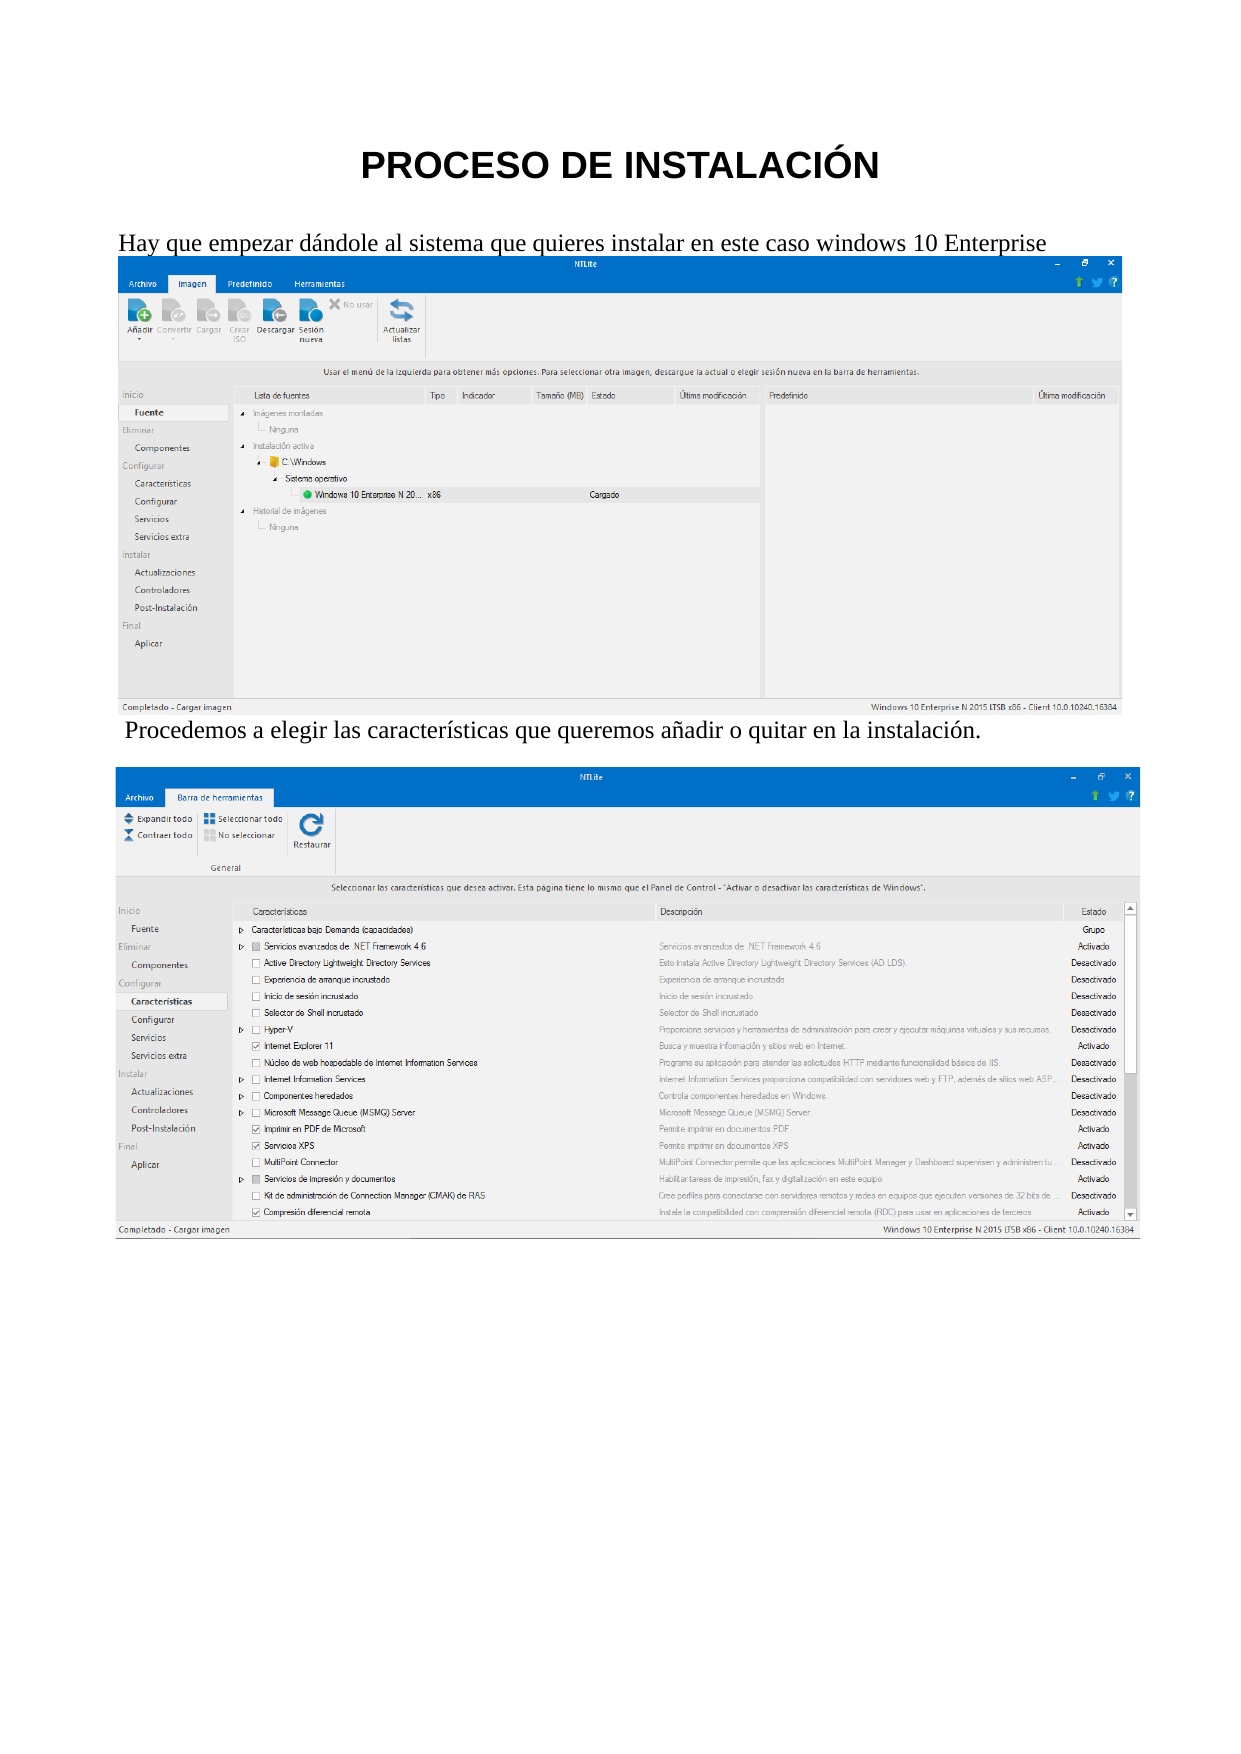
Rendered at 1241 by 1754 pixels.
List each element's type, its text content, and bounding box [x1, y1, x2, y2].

picture [115, 767, 1141, 1239]
subtitle PROCESO DE INSTALACIÓN [118, 143, 1122, 187]
text Hay que empezar dándole al sistema que quieres instalar en este caso windows 10 Enterprise [118, 228, 1122, 256]
picture [118, 256, 1123, 715]
text Procedemos a elegir las características que queremos añadir o quitar en la instalación. [118, 715, 1122, 743]
